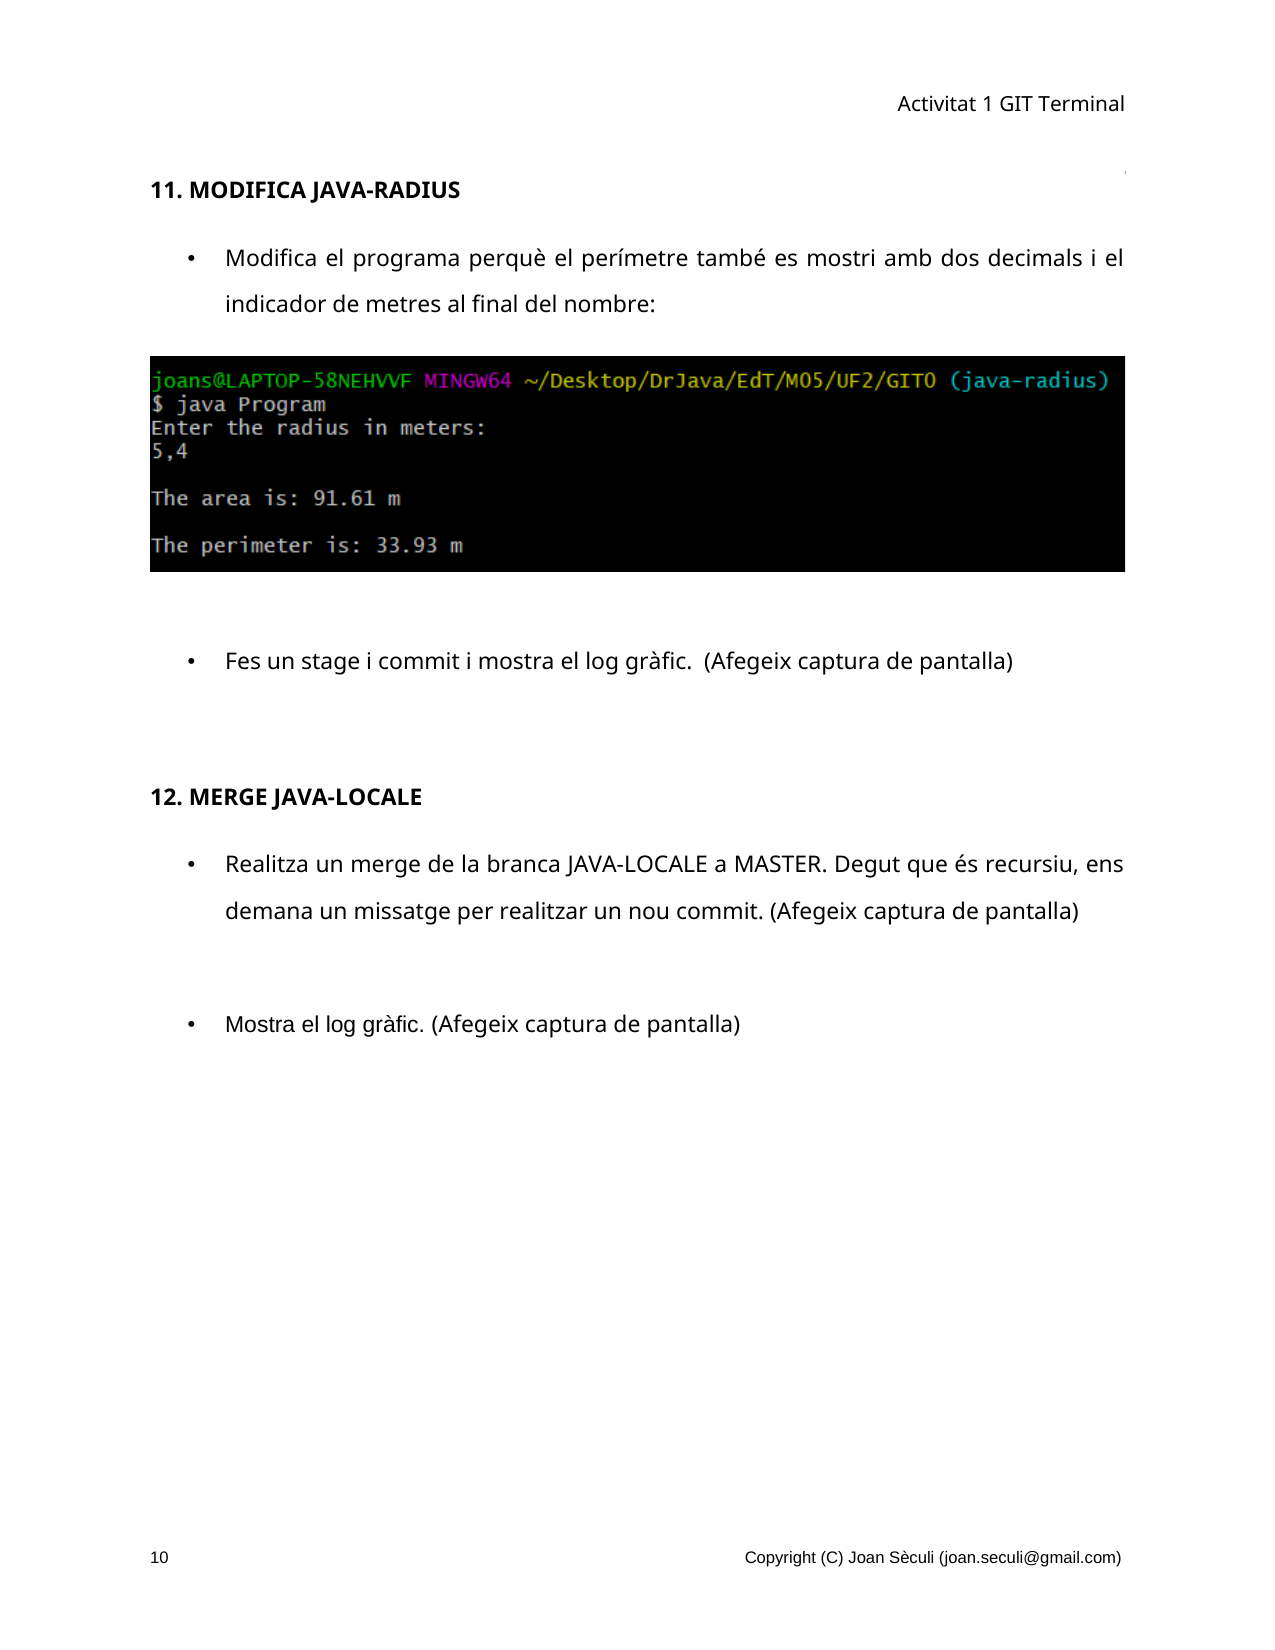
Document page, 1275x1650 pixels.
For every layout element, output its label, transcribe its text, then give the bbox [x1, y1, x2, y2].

list Realitza un merge de la branca JAVA-LOCALE a MASTER. Degut que és recursiu, ens demana un missatge per realitzar un nou commit. (Afegeix captura de pantalla) [187, 848, 1125, 926]
text 11. MODIFICA JAVA-RADIUS [150, 174, 1125, 205]
list Fes un stage i commit i mostra el log gràfic. (Afegeix captura de pantalla) [187, 645, 1125, 676]
list Modifica el programa perquè el perímetre també es mostri amb dos decimals i el indicador de metres al final del nombre: [187, 242, 1125, 320]
text 12. MERGE JAVA-LOCALE [150, 781, 1125, 812]
list Mostra el log gràfic. (Afegeix captura de pantalla) [187, 1008, 1125, 1039]
